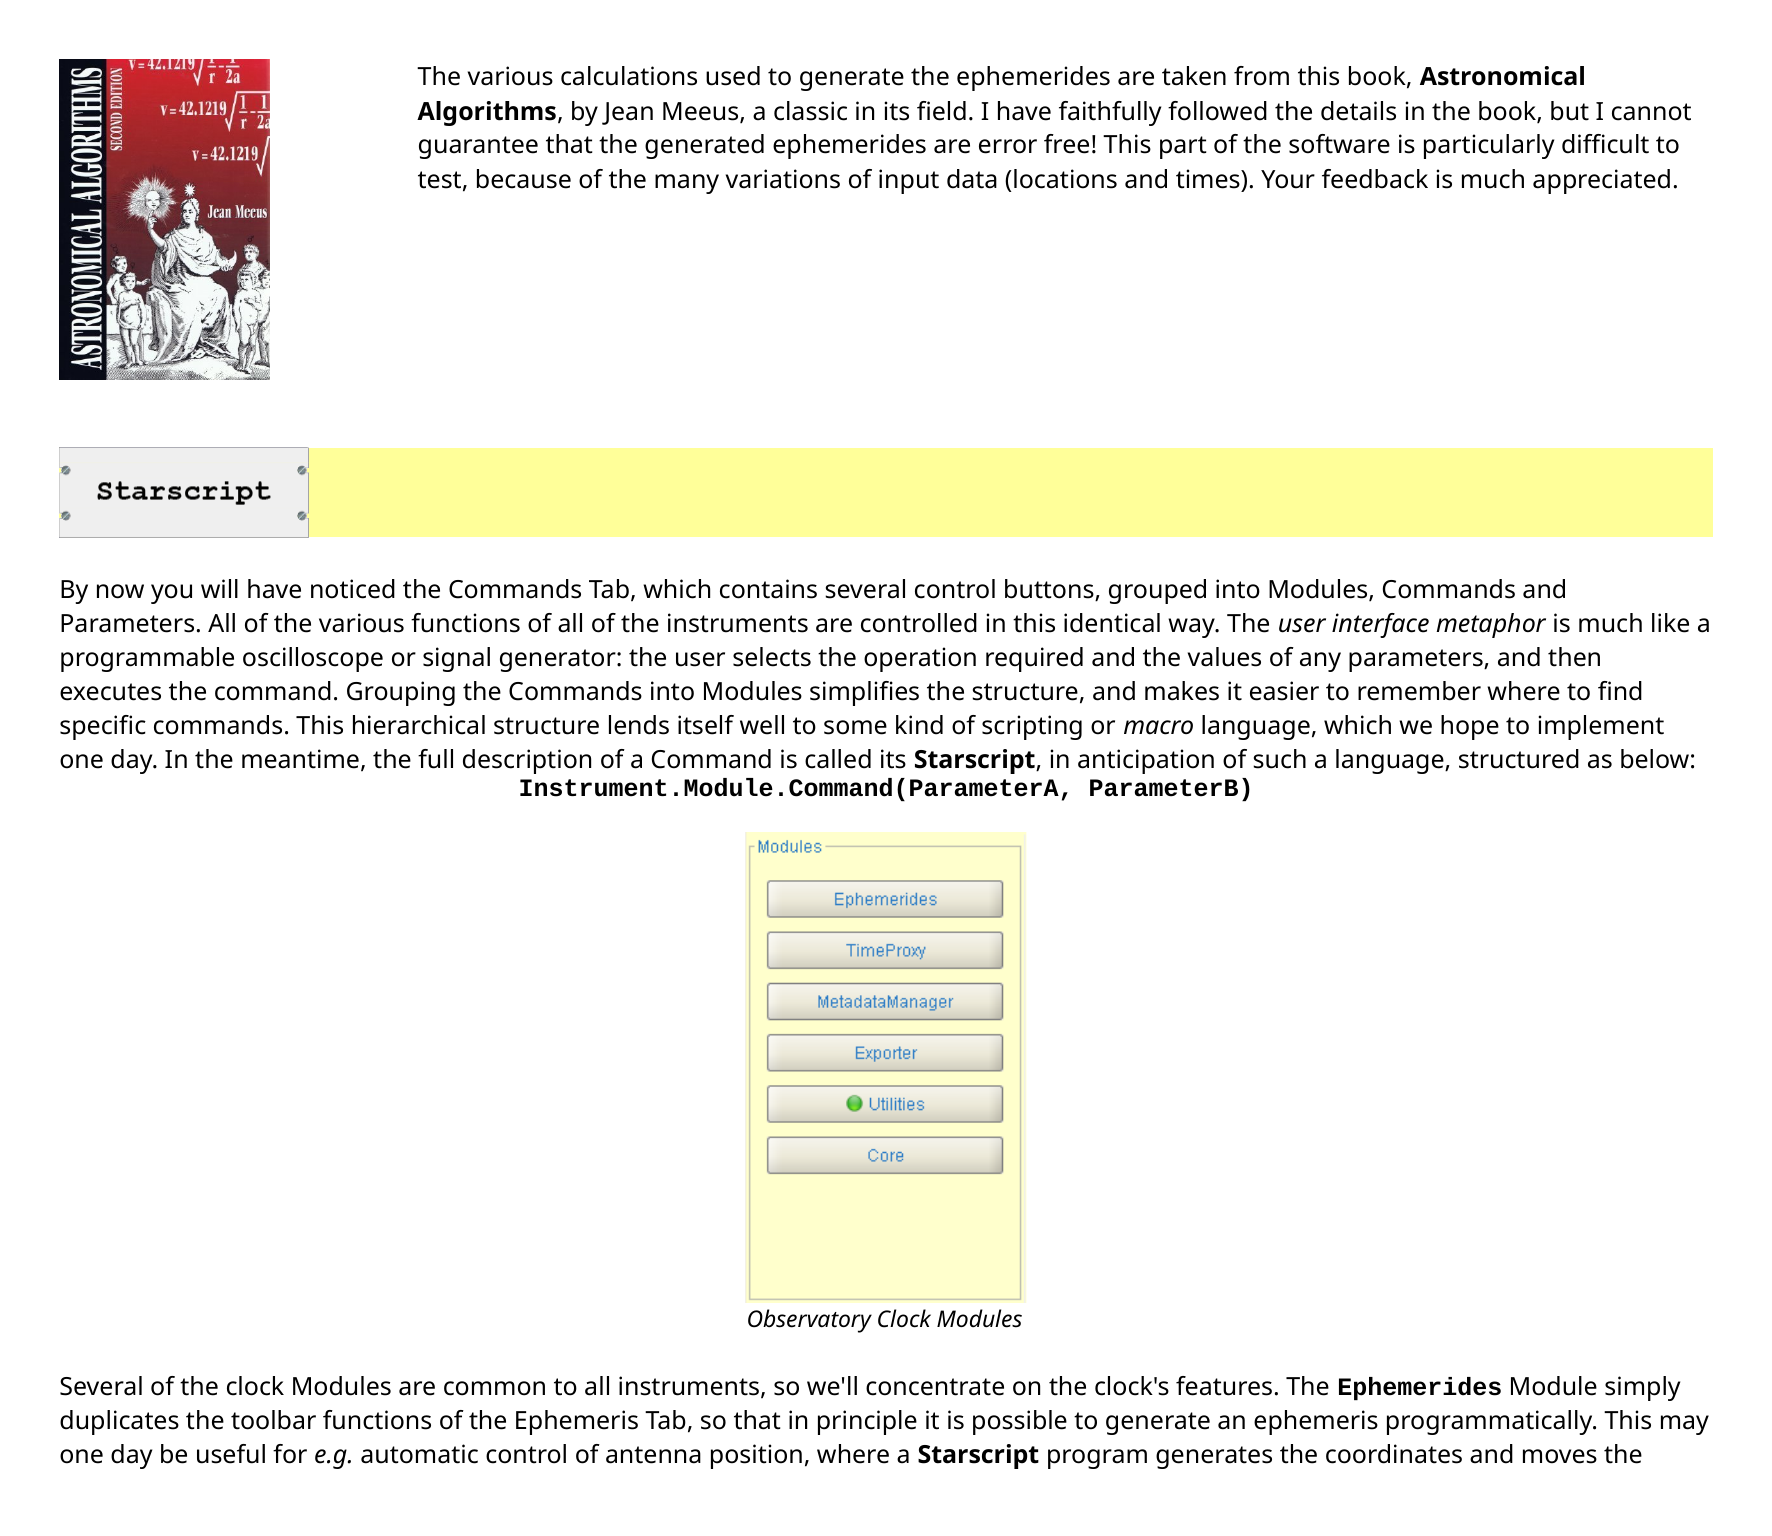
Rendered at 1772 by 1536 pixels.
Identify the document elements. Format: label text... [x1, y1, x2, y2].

picture [59, 447, 309, 538]
text Several of the clock Modules are common to all instruments, so we'll concentrate on the clock's features. The Ephemerides Module simply duplicates the toolbar functions of the Ephemeris Tab, so that in principle it is possible to generate an ephemeris programmatically. This may one day be useful for e.g. automatic control of antenna position, where a Starscript program generates the coordinates and moves the [59, 1368, 1713, 1471]
text By now you will have noticed the Commands Tab, which contains several control buttons, grouped into Modules, Commands and Parameters. All of the various functions of all of the instruments are controlled in this identical way. The user interface metaphor is much like a programmable oscilloscope or signal generator: the user selects the operation required and the values of any parameters, and then executes the command. Grouping the Commands into Modules simplifies the structure, and makes it easier to remember where to find specific commands. This hierarchical structure lends itself well to some kind of scripting or macro language, which we hope to implement one day. In the meantime, the full description of a Command is called its Starscript, in anticipation of such a language, structured as below: [59, 572, 1713, 776]
picture [59, 59, 270, 380]
table_header The various calculations used to generate the ephemerides are taken from this book, Astronomical Algorithms, by Jean Meeus, a classic in its field. I have faithfully followed the details in the book, but I cannot guarantee that the generated ephemerides are error free! This part of the software is particularly difficult to test, because of the many variations of input data (locations and times). Your feedback is much appreciated. [418, 59, 1713, 379]
picture [745, 832, 1027, 1303]
text Instrument.Module.Command(ParameterA, ParameterB) [59, 776, 1713, 804]
table_header [270, 59, 417, 379]
text Observatory Clock Modules [59, 1303, 1713, 1334]
